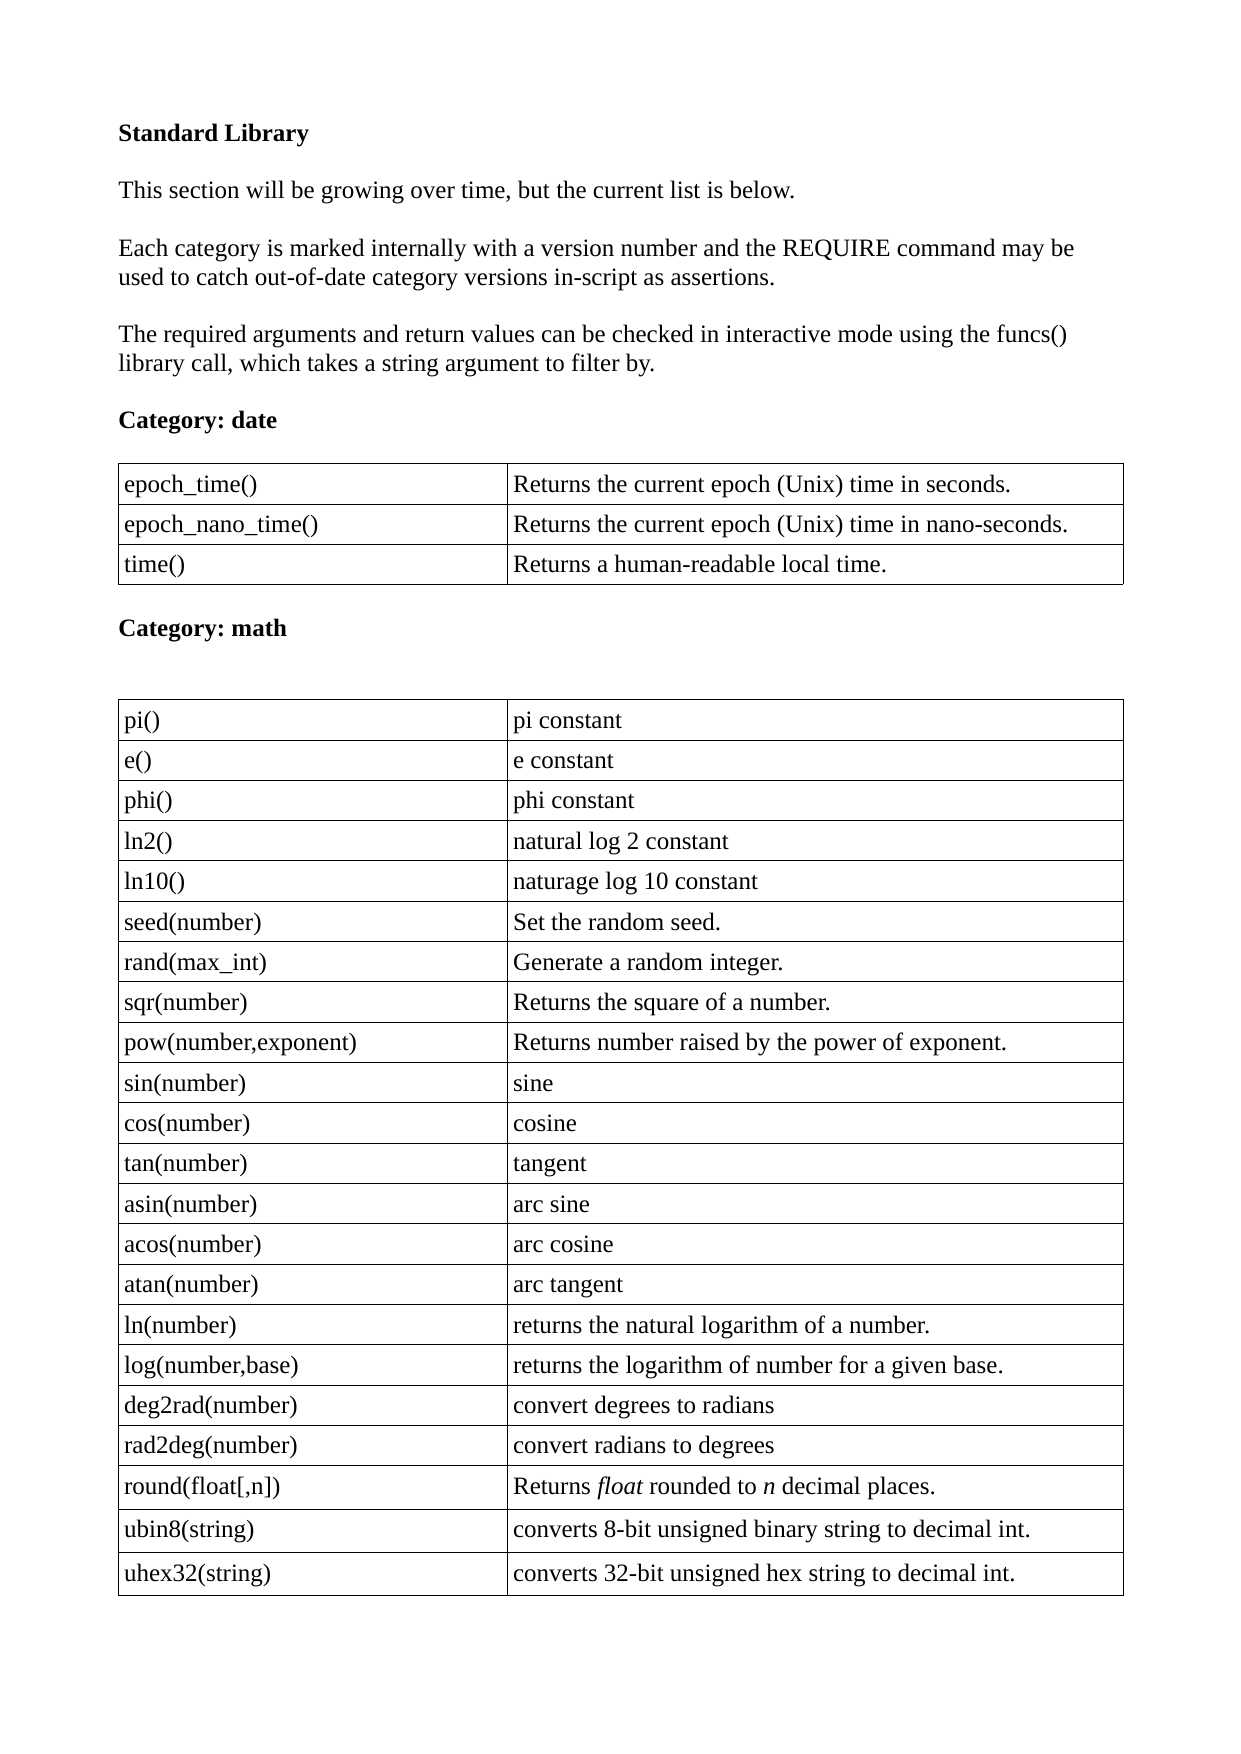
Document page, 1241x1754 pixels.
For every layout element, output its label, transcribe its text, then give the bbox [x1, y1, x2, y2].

table_cell phi constant [508, 781, 1123, 820]
table_cell naturage log 10 constant [508, 861, 1123, 901]
table_cell log(number,base) [119, 1345, 507, 1384]
table_cell e() [119, 741, 507, 780]
table_cell sqr(number) [119, 982, 507, 1022]
table_cell Returns a human-readable local time. [508, 545, 1123, 584]
table_cell Generate a random integer. [508, 942, 1123, 981]
table_cell returns the natural logarithm of a number. [508, 1305, 1123, 1344]
text Standard Library [118, 118, 1122, 147]
table_cell Returns float rounded to n decimal places. [508, 1466, 1123, 1508]
table_cell cos(number) [119, 1103, 507, 1143]
table_cell epoch_nano_time() [119, 505, 507, 544]
text Category: math [118, 613, 1122, 642]
table_cell arc tangent [508, 1265, 1123, 1304]
table_cell converts 8-bit unsigned binary string to decimal int. [508, 1510, 1123, 1552]
table_cell cosine [508, 1103, 1123, 1143]
table_cell e constant [508, 741, 1123, 780]
table_cell time() [119, 545, 507, 584]
table_cell Returns the square of a number. [508, 982, 1123, 1022]
table_cell returns the logarithm of number for a given base. [508, 1345, 1123, 1384]
table_cell round(float[,n]) [119, 1466, 507, 1508]
table_cell tan(number) [119, 1144, 507, 1183]
table_cell tangent [508, 1144, 1123, 1183]
table_cell rad2deg(number) [119, 1426, 507, 1465]
table_cell asin(number) [119, 1184, 507, 1223]
table_cell deg2rad(number) [119, 1386, 507, 1425]
table_cell Set the random seed. [508, 902, 1123, 941]
table_cell convert radians to degrees [508, 1426, 1123, 1465]
table_cell arc cosine [508, 1224, 1123, 1263]
table_header Returns the current epoch (Unix) time in seconds. [508, 464, 1123, 503]
text Category: date [118, 406, 1122, 434]
table_cell sine [508, 1063, 1123, 1102]
table_cell ubin8(string) [119, 1510, 507, 1552]
table_cell Returns number raised by the power of exponent. [508, 1023, 1123, 1062]
table_cell pow(number,exponent) [119, 1023, 507, 1062]
table_cell Returns the current epoch (Unix) time in nano-seconds. [508, 505, 1123, 544]
table_header pi constant [508, 700, 1123, 739]
table_header epoch_time() [119, 464, 507, 503]
text This section will be growing over time, but the current list is below. [118, 176, 1122, 204]
table_cell phi() [119, 781, 507, 820]
table_cell ln2() [119, 821, 507, 860]
table_cell convert degrees to radians [508, 1386, 1123, 1425]
table_cell sin(number) [119, 1063, 507, 1102]
table_cell rand(max_int) [119, 942, 507, 981]
table_cell arc sine [508, 1184, 1123, 1223]
table_cell ln(number) [119, 1305, 507, 1344]
table_cell ln10() [119, 861, 507, 901]
text The required arguments and return values can be checked in interactive mode using the funcs() library call, which takes a string argument to filter by. [118, 319, 1122, 377]
table_cell acos(number) [119, 1224, 507, 1263]
table_cell uhex32(string) [119, 1553, 507, 1595]
table_header pi() [119, 700, 507, 739]
text Each category is marked internally with a version number and the REQUIRE command may be used to catch out-of-date category versions in-script as assertions. [118, 233, 1122, 291]
table_cell converts 32-bit unsigned hex string to decimal int. [508, 1553, 1123, 1595]
table_cell atan(number) [119, 1265, 507, 1304]
table_cell seed(number) [119, 902, 507, 941]
table_cell natural log 2 constant [508, 821, 1123, 860]
